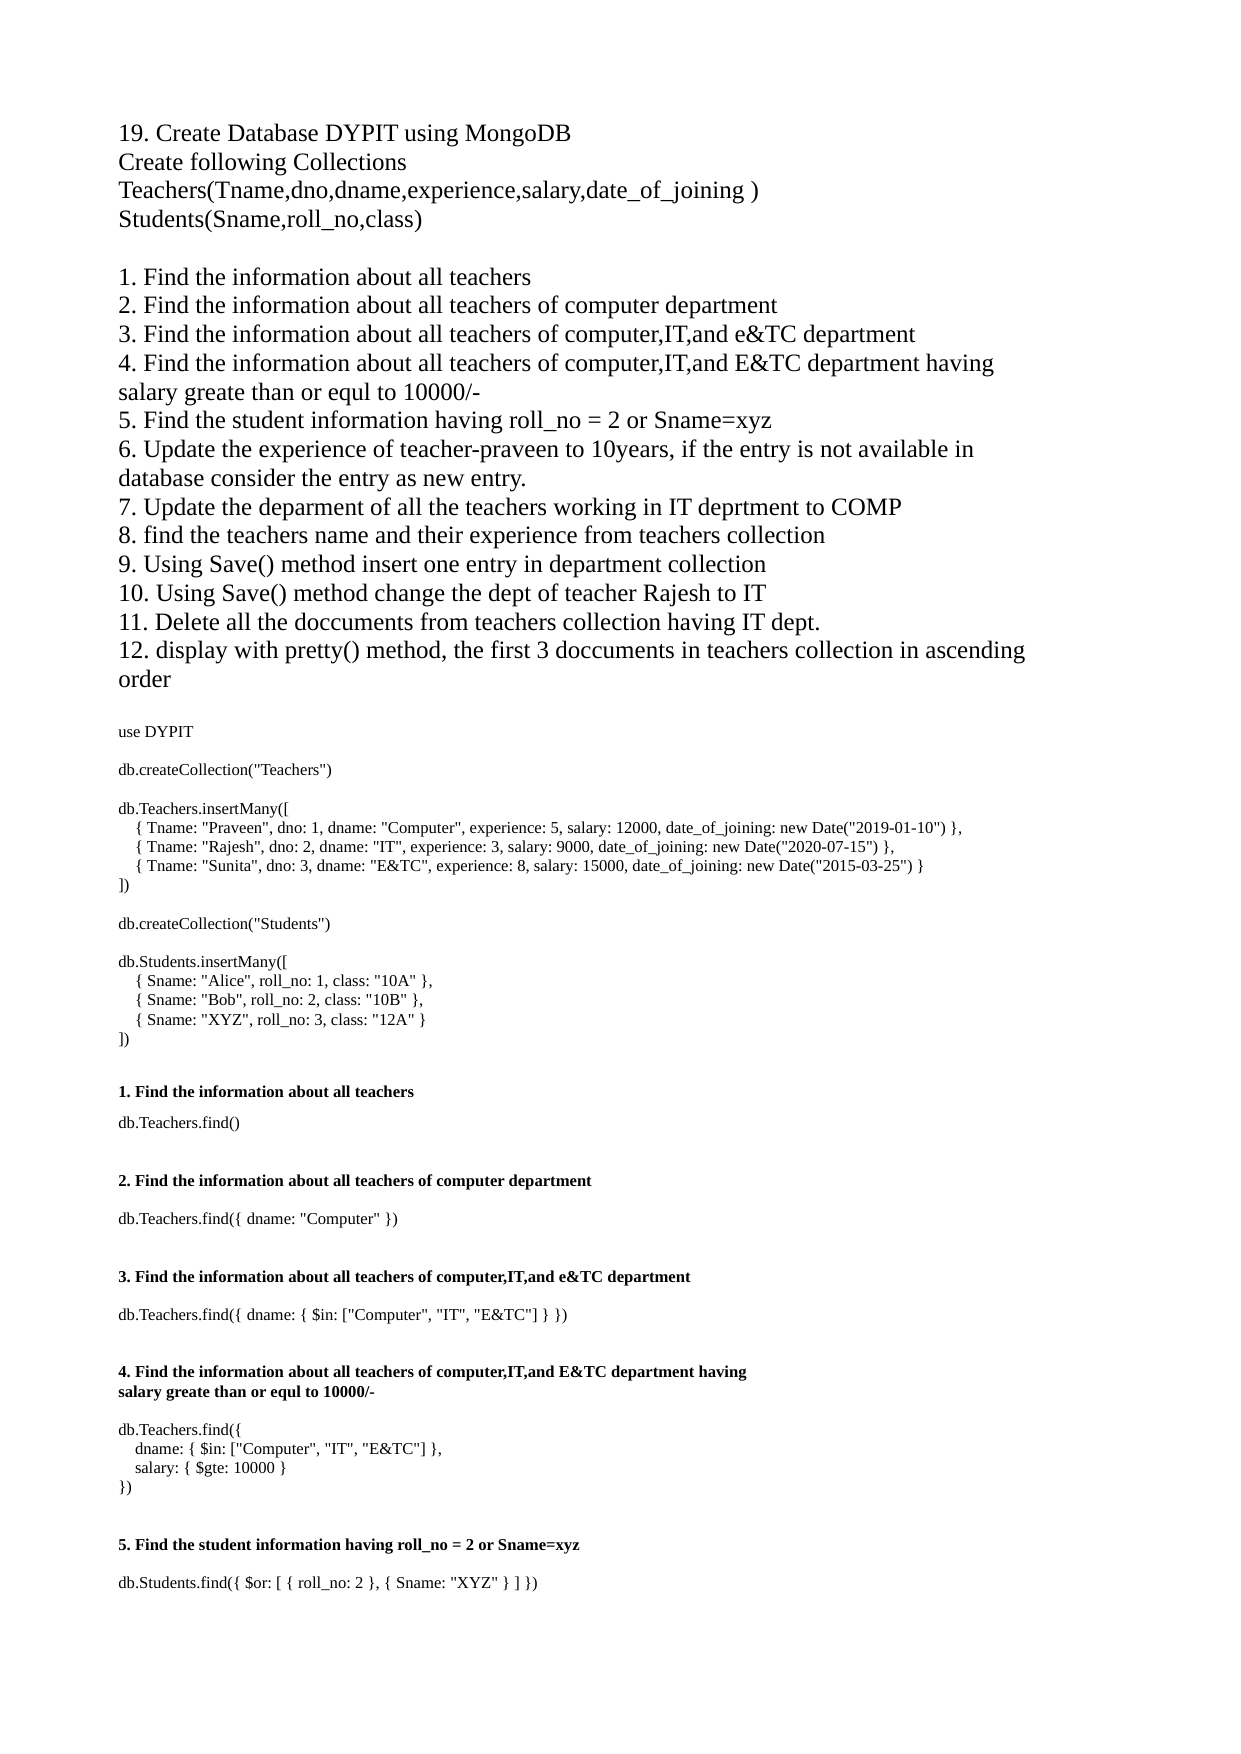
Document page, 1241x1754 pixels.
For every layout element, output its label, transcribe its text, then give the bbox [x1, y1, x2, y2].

text { Sname: "XYZ", roll_no: 3, class: "12A" } [118, 1009, 1122, 1028]
text db.Teachers.find({ dname: "Computer" }) [118, 1209, 1122, 1228]
text salary greate than or equl to 10000/- [118, 377, 1122, 406]
text db.Teachers.find() [118, 1113, 1122, 1132]
text db.Students.find({ $or: [ { roll_no: 2 }, { Sname: "XYZ" } ] }) [118, 1573, 1122, 1592]
text 5. Find the student information having roll_no = 2 or Sname=xyz [118, 1535, 1122, 1554]
text 1. Find the information about all teachers [118, 262, 1122, 291]
text }) [118, 1477, 1122, 1496]
text 8. find the teachers name and their experience from teachers collection [118, 521, 1122, 549]
text use DYPIT [118, 722, 1122, 741]
text 11. Delete all the doccuments from teachers collection having IT dept. [118, 607, 1122, 636]
text 4. Find the information about all teachers of computer,IT,and E&TC department having [118, 348, 1122, 377]
text ]) [118, 1028, 1122, 1048]
text database consider the entry as new entry. [118, 463, 1122, 492]
text 2. Find the information about all teachers of computer department [118, 291, 1122, 319]
text { Tname: "Rajesh", dno: 2, dname: "IT", experience: 3, salary: 9000, date_of_joining: new Date("2020-07-15") }, [118, 837, 1122, 856]
text salary greate than or equl to 10000/- [118, 1381, 1122, 1401]
text ]) [118, 875, 1122, 894]
text db.Teachers.insertMany([ [118, 798, 1122, 818]
text { Sname: "Bob", roll_no: 2, class: "10B" }, [118, 990, 1122, 1009]
text 3. Find the information about all teachers of computer,IT,and e&TC department [118, 319, 1122, 348]
text 6. Update the experience of teacher-praveen to 10years, if the entry is not available in [118, 434, 1122, 463]
text order [118, 664, 1122, 693]
text db.Teachers.find({ dname: { $in: ["Computer", "IT", "E&TC"] } }) [118, 1305, 1122, 1324]
text salary: { $gte: 10000 } [118, 1458, 1122, 1477]
text 7. Update the deparment of all the teachers working in IT deprtment to COMP [118, 492, 1122, 521]
text db.createCollection("Students") [118, 913, 1122, 933]
text { Tname: "Sunita", dno: 3, dname: "E&TC", experience: 8, salary: 15000, date_of_joining: new Date("2015-03-25") } [118, 856, 1122, 875]
text { Tname: "Praveen", dno: 1, dname: "Computer", experience: 5, salary: 12000, date_of_joining: new Date("2019-01-10") }, [118, 818, 1122, 837]
text db.Teachers.find({ [118, 1420, 1122, 1439]
text 4. Find the information about all teachers of computer,IT,and E&TC department having [118, 1362, 1122, 1381]
text 2. Find the information about all teachers of computer department [118, 1171, 1122, 1190]
text db.Students.insertMany([ [118, 952, 1122, 971]
text dname: { $in: ["Computer", "IT", "E&TC"] }, [118, 1439, 1122, 1458]
text Students(Sname,roll_no,class) [118, 204, 1122, 233]
text 5. Find the student information having roll_no = 2 or Sname=xyz [118, 406, 1122, 434]
text Teachers(Tname,dno,dname,experience,salary,date_of_joining ) [118, 176, 1122, 204]
text db.createCollection("Teachers") [118, 760, 1122, 779]
text 3. Find the information about all teachers of computer,IT,and e&TC department [118, 1266, 1122, 1286]
text Create following Collections [118, 147, 1122, 176]
text 10. Using Save() method change the dept of teacher Rajesh to IT [118, 578, 1122, 607]
subtitle 1. Find the information about all teachers [118, 1081, 1122, 1101]
text 9. Using Save() method insert one entry in department collection [118, 549, 1122, 578]
text { Sname: "Alice", roll_no: 1, class: "10A" }, [118, 971, 1122, 990]
text 19. Create Database DYPIT using MongoDB [118, 118, 1122, 147]
text 12. display with pretty() method, the first 3 doccuments in teachers collection in ascending [118, 636, 1122, 664]
